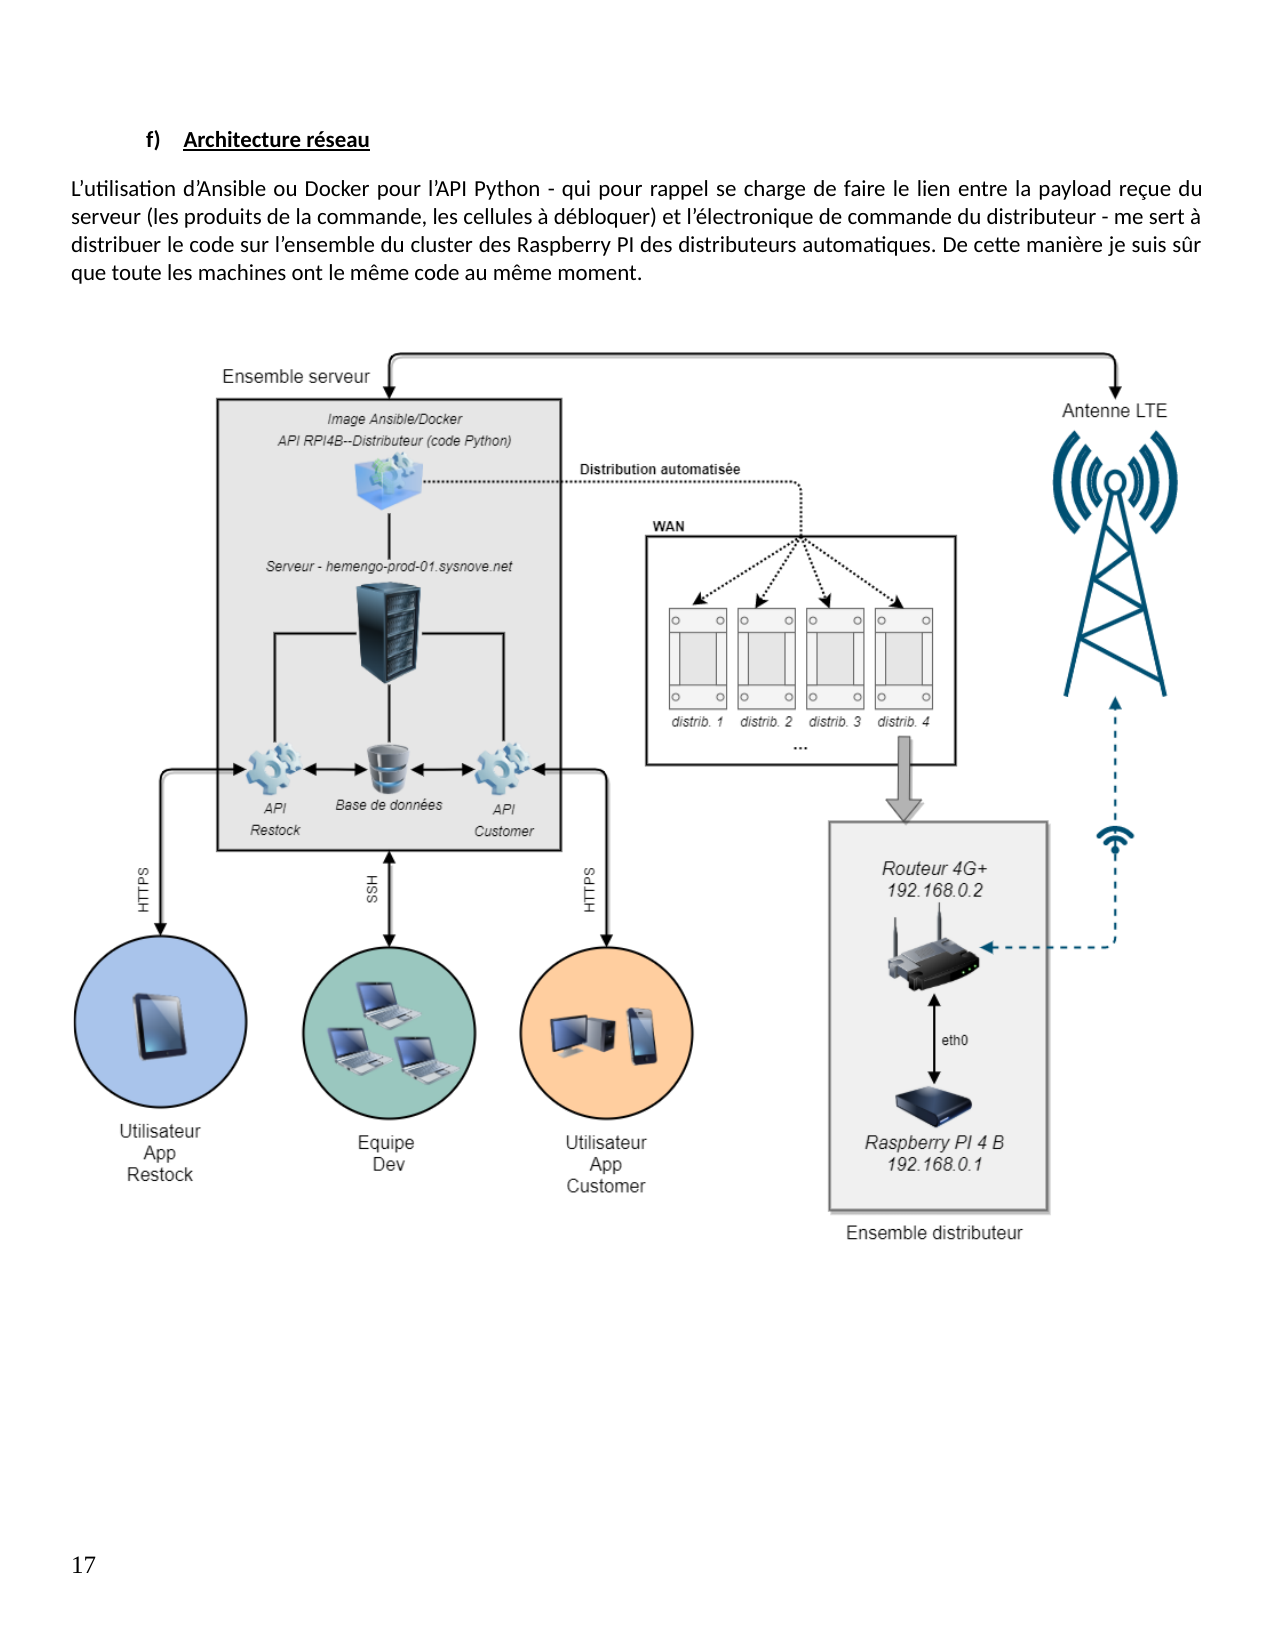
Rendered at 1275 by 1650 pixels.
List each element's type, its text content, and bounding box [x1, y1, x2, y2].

text L’utilisation d’Ansible ou Docker pour l’API Python - qui pour rappel se charge de faire le lien entre la payload reçue du serveur (les produits de la commande, les cellules à débloquer) et l’électronique de commande du distributeur - me sert à distribuer le code sur l’ensemble du cluster des Raspberry PI des distributeurs automatiques. De cette manière je suis sûr que toute les machines ont le même code au même moment. [71, 174, 1204, 286]
picture [73, 343, 1202, 1245]
list Architecture réseau [146, 125, 1204, 153]
